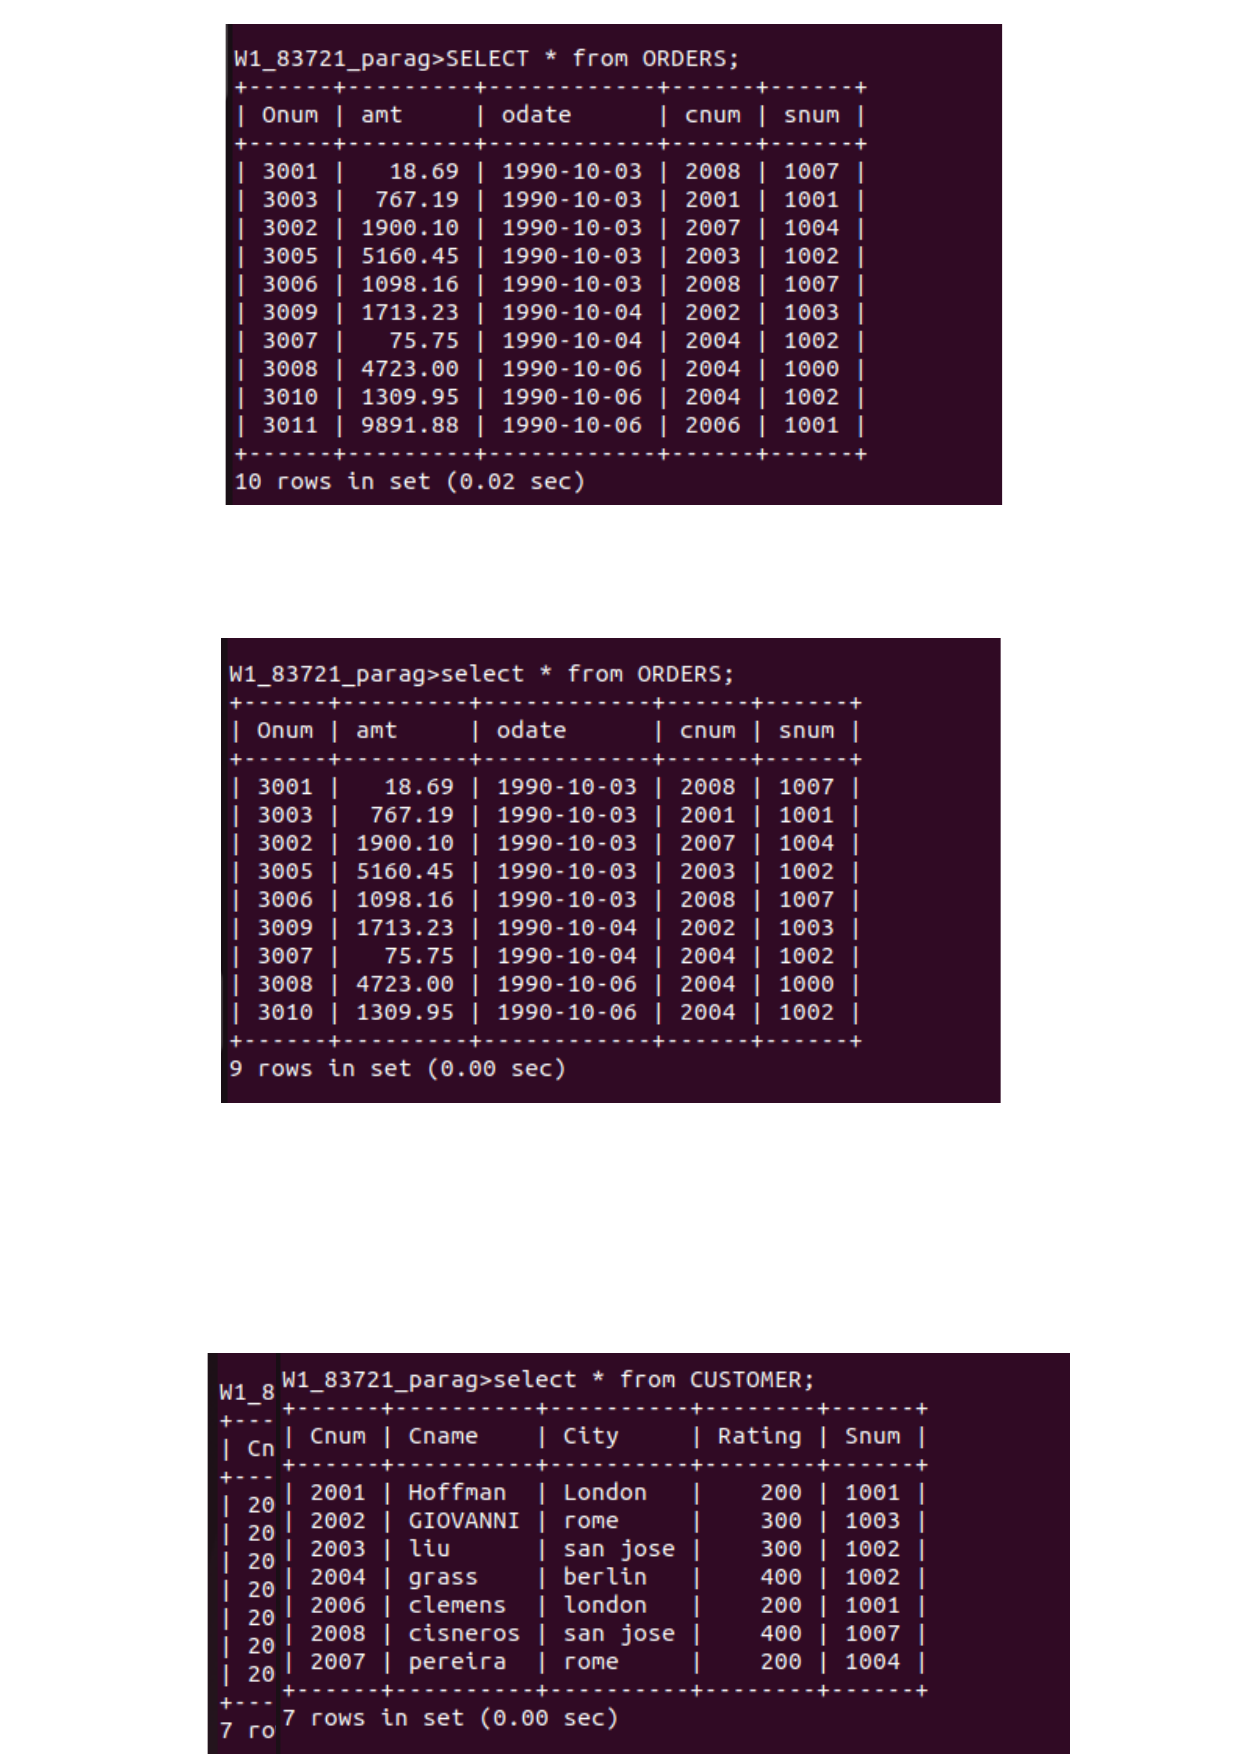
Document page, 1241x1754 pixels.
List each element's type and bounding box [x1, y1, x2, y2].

picture [225, 24, 1003, 505]
picture [207, 1353, 1070, 1754]
picture [221, 638, 1001, 1103]
